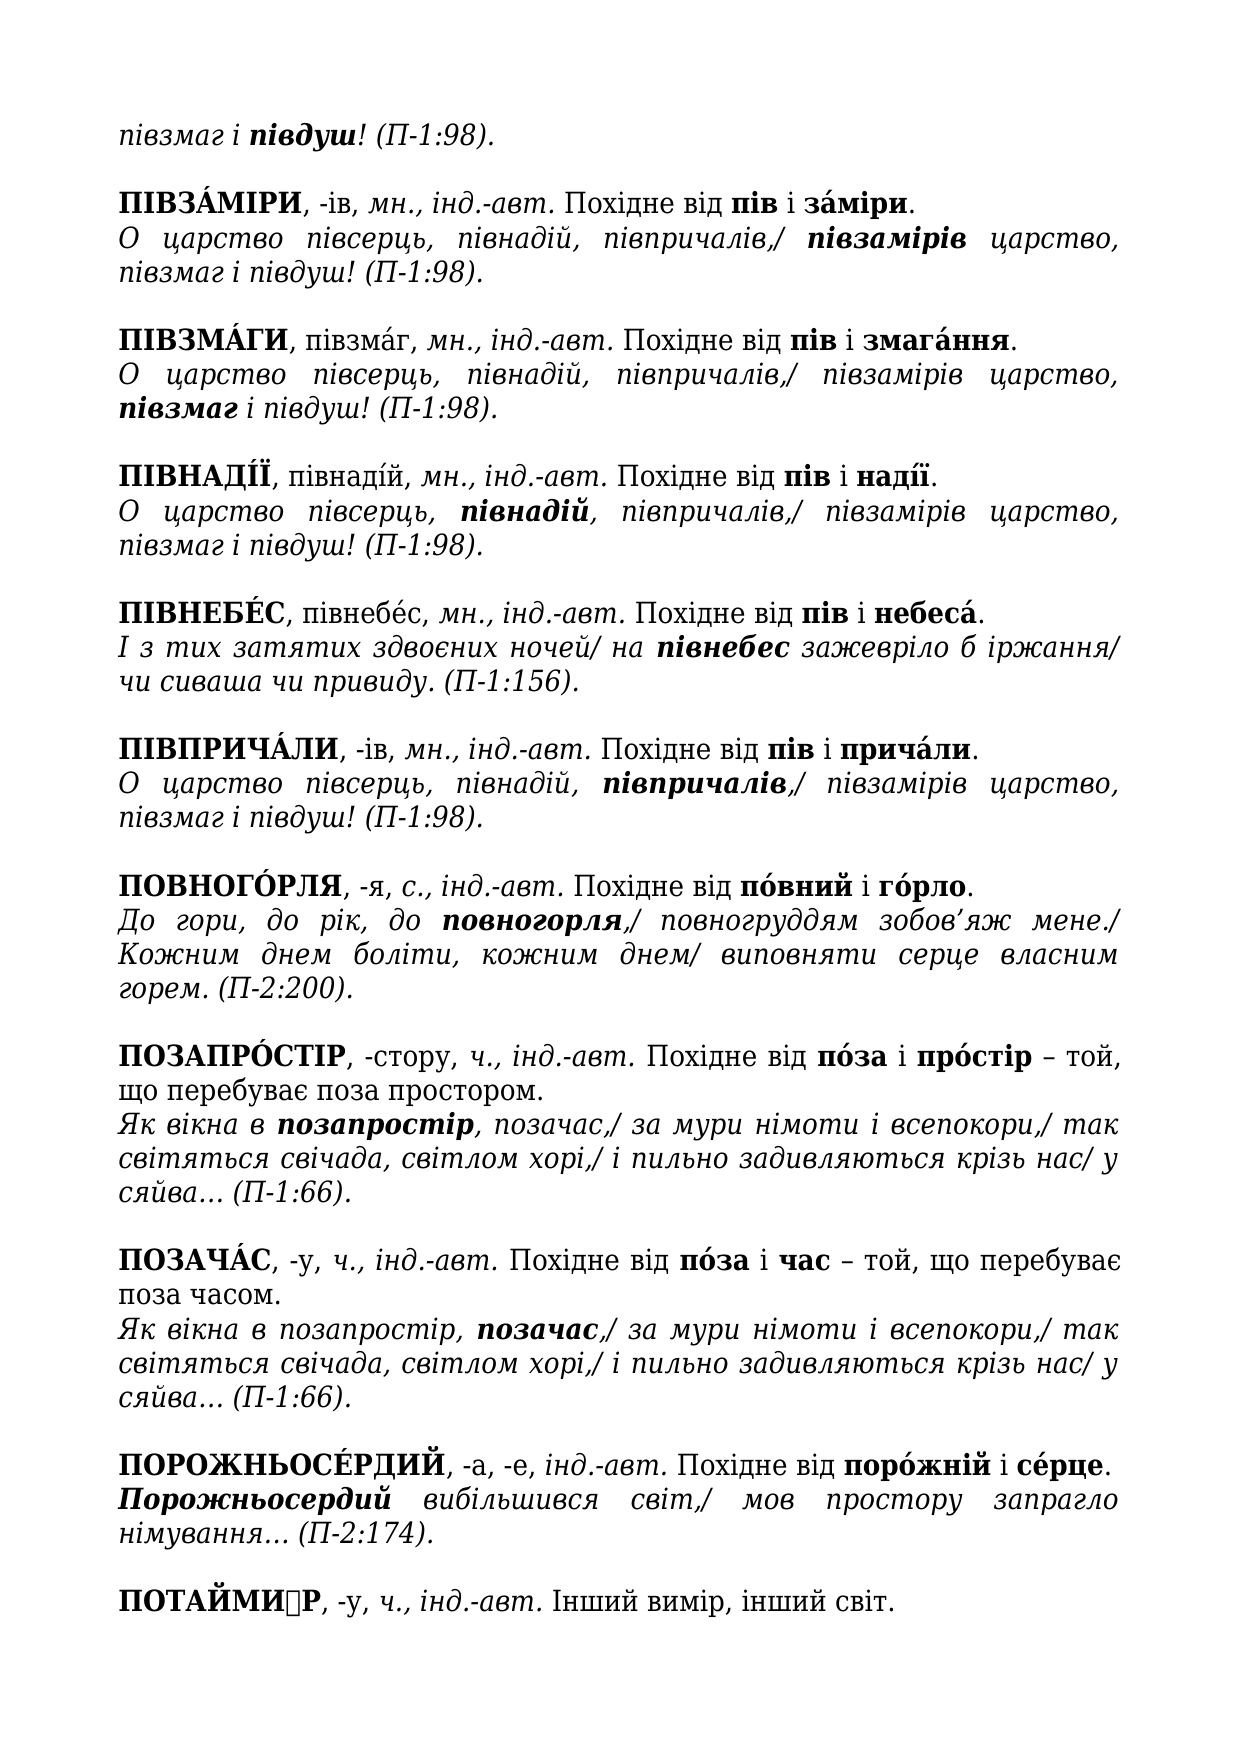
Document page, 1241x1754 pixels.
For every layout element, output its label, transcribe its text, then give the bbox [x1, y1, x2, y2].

text О царство півсерць, півнадій, півпричалів,/ півзамірів царство, півзмаг і півдуш! (П-1:98). [118, 493, 1122, 562]
text О царство півсерць, півнадій, півпричалів,/ півзамірів царство, півзмаг і півдуш! (П-1:98). [118, 221, 1122, 289]
text До гори, до рік, до повногорля,/ повногруддям зобов’яж мене./ Кожним днем боліти, кожним днем/ виповняти серце власним горем. (П-2:200). [118, 903, 1122, 1005]
text О царство півсерць, півнадій, півпричалів,/ півзамірів царство, півзмаг і півдуш! (П-1:98). [118, 357, 1122, 425]
text О царство півсерць, півнадій, півпричалів,/ півзамірів царство, півзмаг і півдуш! (П-1:98). [118, 766, 1122, 835]
text Півзмáги, півзмáг, мн., інд.-авт. Похідне від пів і змагáння. [118, 323, 1122, 357]
text І з тих затятих здвоєних ночей/ на півнебес зажевріло б іржання/ чи сиваша чи привиду. (П-1:156). [118, 630, 1122, 698]
text Півнадíї, півнадíй, мн., інд.-авт. Похідне від пів і надíї. [118, 459, 1122, 493]
text Потаймир, -у, ч., інд.-авт. Інший вимір, інший світ. [118, 1584, 1122, 1618]
text Як вікна в позапростір, позачас,/ за мури німоти і всепокори,/ так світяться свічада, світлом хорі,/ і пильно задивляються крізь нас/ у сяйва… (П-1:66). [118, 1107, 1122, 1209]
text півзмаг і півдуш! (П-1:98). [118, 118, 1122, 152]
text Позачáс, -у, ч., інд.-авт. Похідне від пóза і час – той, що перебуває поза часом. [118, 1243, 1122, 1312]
text Півзáміри, -ів, мн., інд.-авт. Похідне від пів і зáміри. [118, 186, 1122, 221]
text Півпричáли, -ів, мн., інд.-авт. Похідне від пів і причáли. [118, 732, 1122, 766]
text Повногóрля, -я, с., інд.-авт. Похідне від пóвний і гóрло. [118, 869, 1122, 903]
text Як вікна в позапростір, позачас,/ за мури німоти і всепокори,/ так світяться свічада, світлом хорі,/ і пильно задивляються крізь нас/ у сяйва… (П-1:66). [118, 1312, 1122, 1414]
text Півнебéс, півнебéс, мн., інд.-авт. Похідне від пів і небесá. [118, 596, 1122, 630]
text Порожньосéрдий, -а, -е, інд.-авт. Похідне від порóжній і сéрце. [118, 1448, 1122, 1482]
text Позапрóстір, -стору, ч., інд.-авт. Похідне від пóза і прóстір – той, що перебуває поза простором. [118, 1039, 1122, 1107]
text Порожньосердий вибільшився світ,/ мов простору запрагло німування… (П-2:174). [118, 1482, 1122, 1550]
